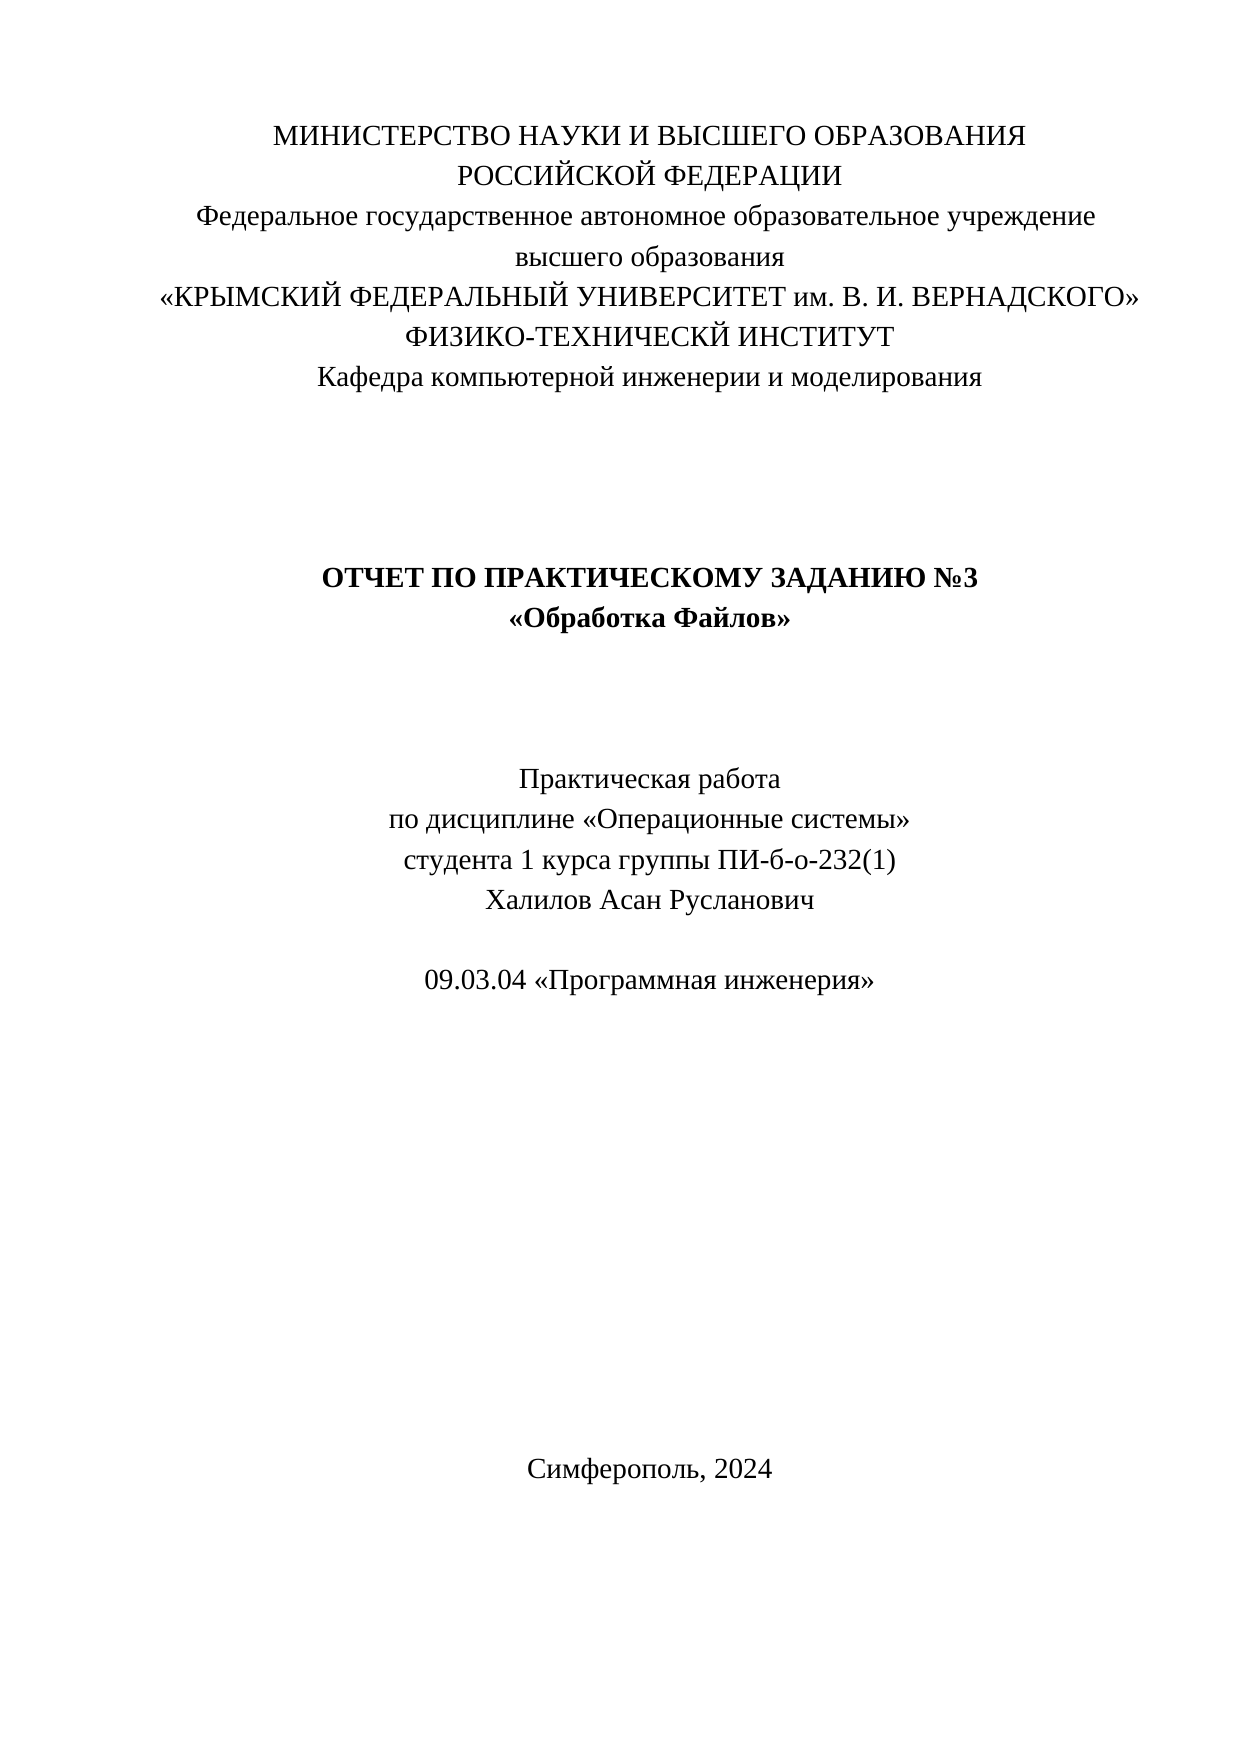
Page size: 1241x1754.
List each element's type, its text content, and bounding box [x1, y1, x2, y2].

text Симферополь, 2024 [148, 1451, 1152, 1484]
text Кафедра компьютерной инженерии и моделирования [148, 359, 1152, 393]
text Федеральное государственное автономное образовательное учреждение высшего образования [148, 198, 1152, 272]
text ФИЗИКО-ТЕХНИЧЕСКЙ ИНСТИТУТ [148, 319, 1152, 353]
text ОТЧЕТ ПО ПРАКТИЧЕСКОМУ ЗАДАНИЮ №3 [148, 560, 1152, 594]
text «КРЫМСКИЙ ФЕДЕРАЛЬНЫЙ УНИВЕРСИТЕТ им. В. И. ВЕРНАДСКОГО» [148, 279, 1152, 312]
text студента 1 курса группы ПИ-б-о-232(1) [148, 842, 1152, 875]
text по дисциплине «Операционные системы» [148, 802, 1152, 835]
text МИНИСТЕРСТВО НАУКИ И ВЫСШЕГО ОБРАЗОВАНИЯ РОССИЙСКОЙ ФЕДЕРАЦИИ [148, 118, 1152, 192]
text Халилов Асан Русланович [148, 882, 1152, 916]
text 09.03.04 «Программная инженерия» [148, 962, 1152, 996]
text Практическая работа [148, 761, 1152, 795]
text «Обработка Файлов» [148, 601, 1152, 634]
